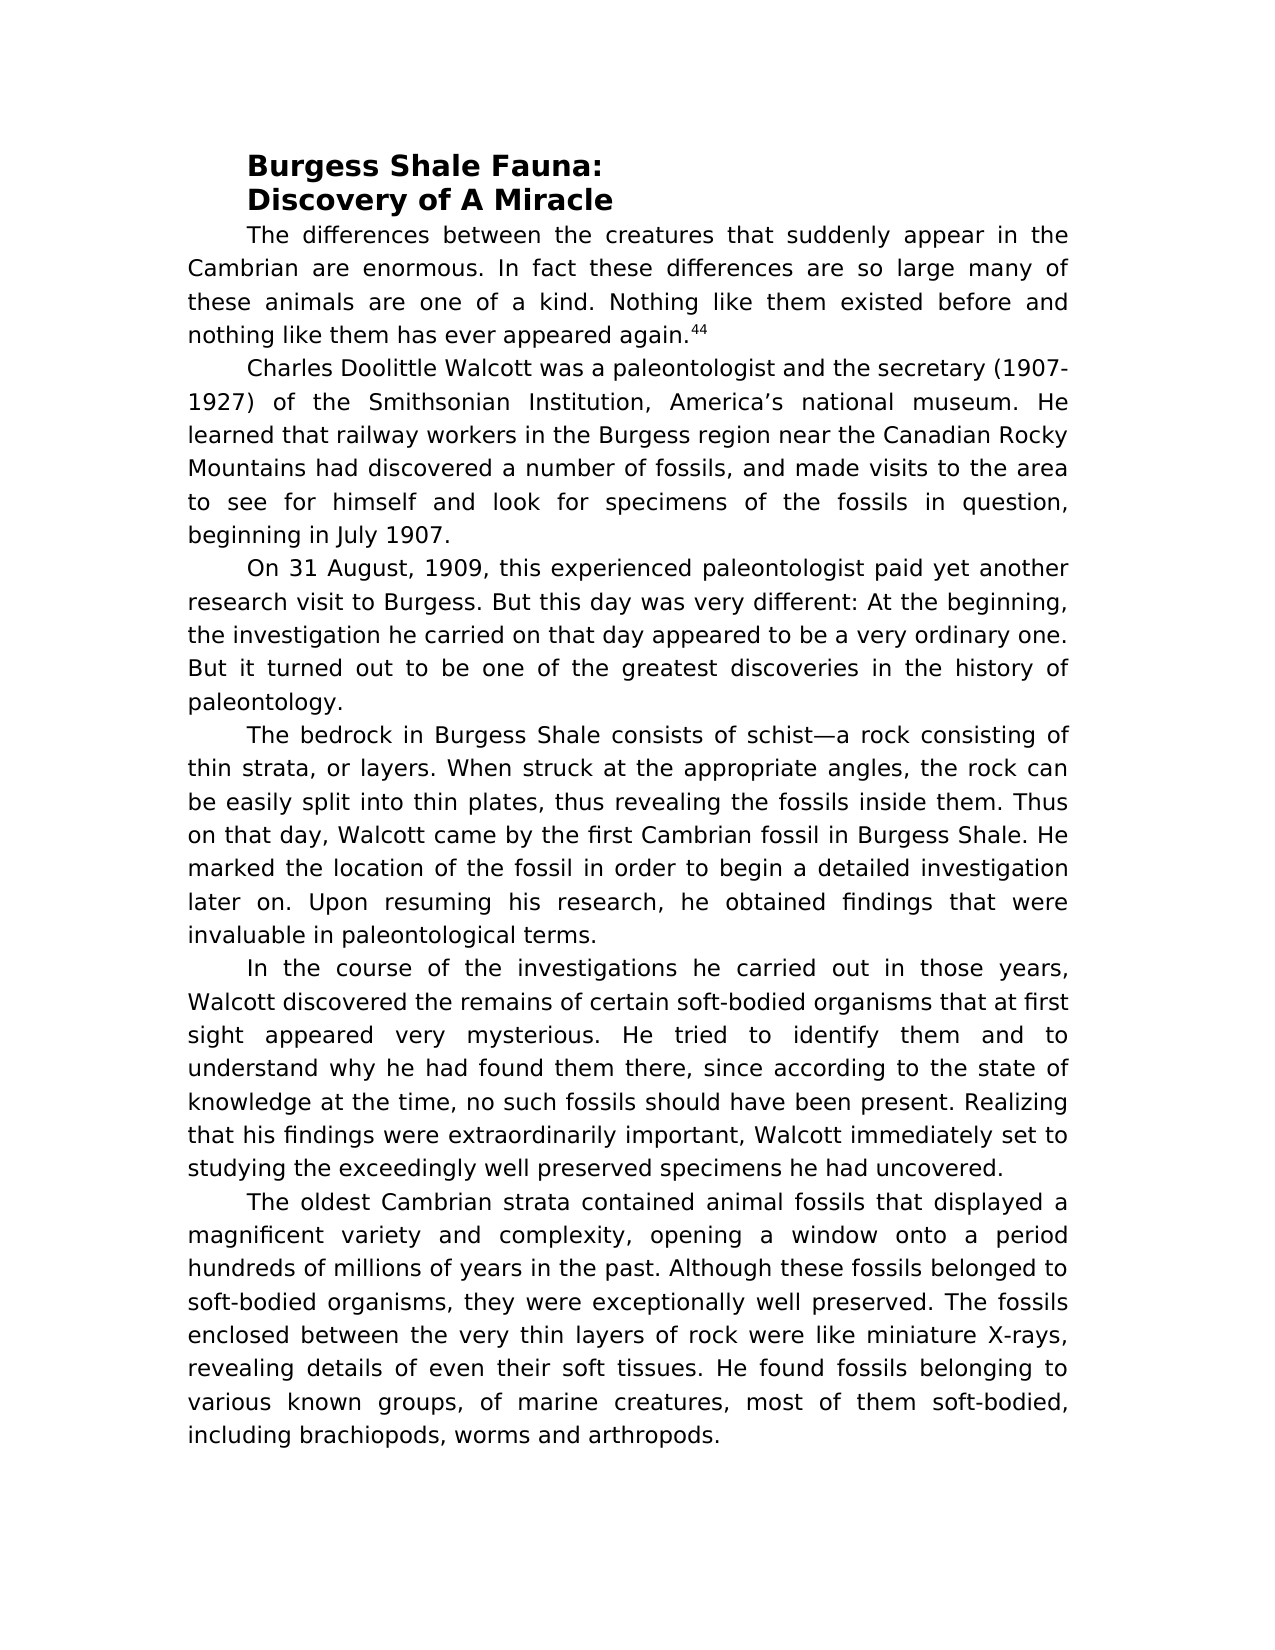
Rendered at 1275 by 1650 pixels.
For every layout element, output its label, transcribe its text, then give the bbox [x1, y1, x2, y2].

text The differences between the creatures that suddenly appear in the Cambrian are enormous. In fact these differences are so large many of these animals are one of a kind. Nothing like them existed before and nothing like them has ever appeared again.44 [187, 217, 1070, 350]
text The oldest Cambrian strata contained animal fossils that displayed a magnificent variety and complexity, opening a window onto a period hundreds of millions of years in the past. Although these fossils belonged to soft-bodied organisms, they were exceptionally well preserved. The fossils enclosed between the very thin layers of rock were like miniature X-rays, revealing details of even their soft tissues. He found fossils belonging to various known groups, of marine creatures, most of them soft-bodied, including brachiopods, worms and arthropods. [187, 1183, 1070, 1450]
text In the course of the investigations he carried out in those years, Walcott discovered the remains of certain soft-bodied organisms that at first sight appeared very mysterious. He tried to identify them and to understand why he had found them there, since according to the state of knowledge at the time, no such fossils should have been present. Realizing that his findings were extraordinarily important, Walcott immediately set to studying the exceedingly well preserved specimens he had uncovered. [187, 950, 1070, 1183]
text On 31 August, 1909, this experienced paleontologist paid yet another research visit to Burgess. But this day was very different: At the beginning, the investigation he carried on that day appeared to be a very ordinary one. But it turned out to be one of the greatest discoveries in the history of paleontology. [187, 550, 1070, 717]
text Burgess Shale Fauna: [187, 150, 1070, 183]
text Discovery of A Miracle [187, 183, 1070, 217]
text Charles Doolittle Walcott was a paleontologist and the secretary (1907-1927) of the Smithsonian Institution, America’s national museum. He learned that railway workers in the Burgess region near the Canadian Rocky Mountains had discovered a number of fossils, and made visits to the area to see for himself and look for specimens of the fossils in question, beginning in July 1907. [187, 350, 1070, 550]
text The bedrock in Burgess Shale consists of schist—a rock consisting of thin strata, or layers. When struck at the appropriate angles, the rock can be easily split into thin plates, thus revealing the fossils inside them. Thus on that day, Walcott came by the first Cambrian fossil in Burgess Shale. He marked the location of the fossil in order to begin a detailed investigation later on. Upon resuming his research, he obtained findings that were invaluable in paleontological terms. [187, 717, 1070, 950]
